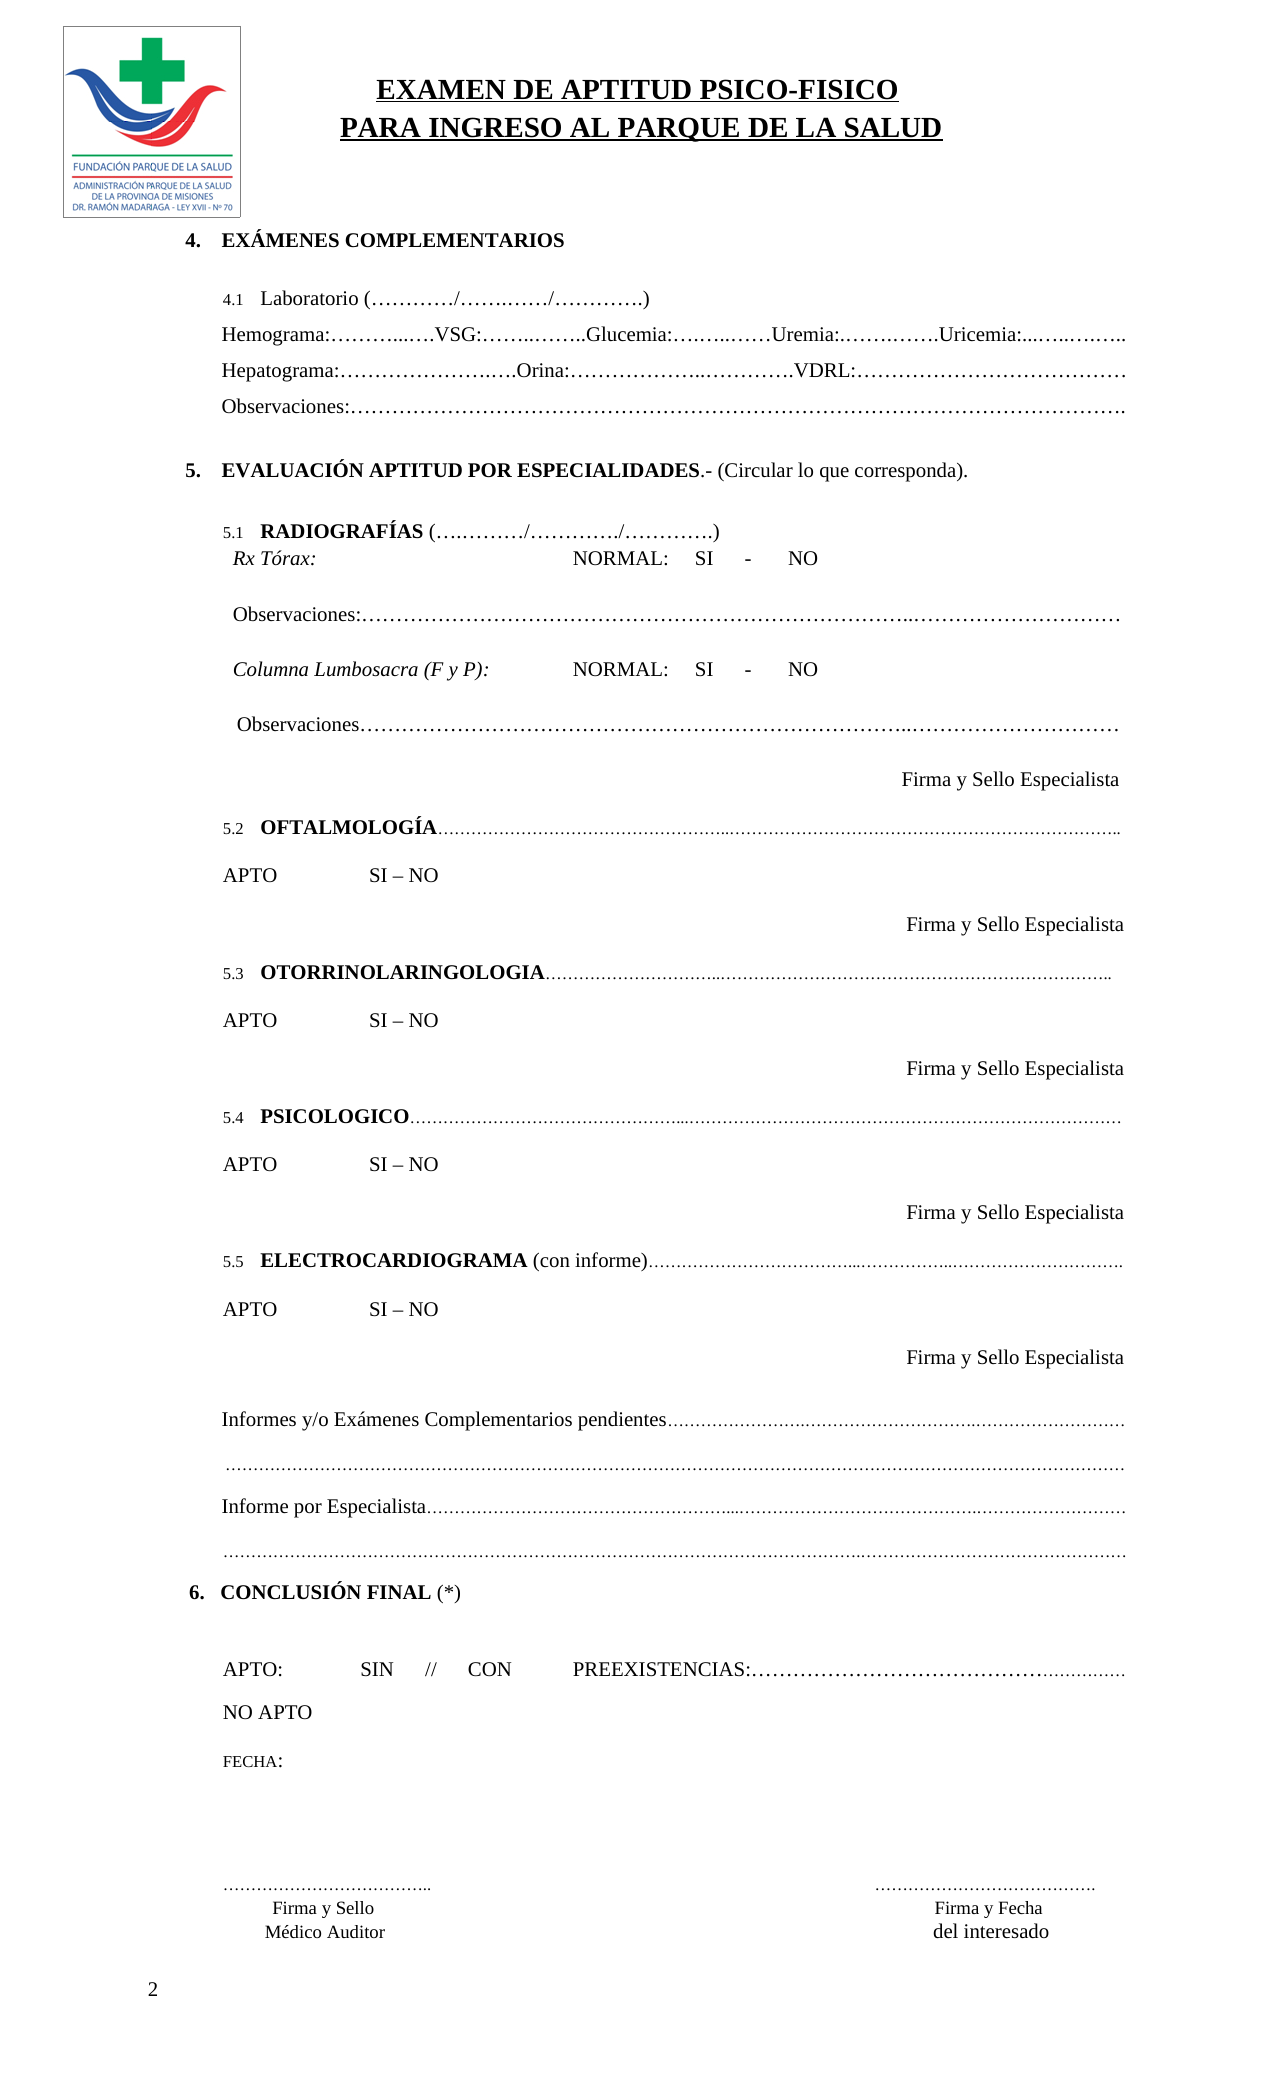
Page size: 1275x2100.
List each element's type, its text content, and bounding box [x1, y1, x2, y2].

text FECHA: [223, 1748, 1127, 1772]
text Firma y Sello Especialista [148, 767, 1127, 791]
text 6. CONCLUSIÓN FINAL (*) [189, 1580, 1127, 1604]
list ELECTROCARDIOGRAMA (con informe)………………………………...……………..…………………………. [223, 1248, 1127, 1272]
text Hepatograma:………………….….Orina:………………..………….VDRL:………………………………… [221, 358, 1127, 382]
list RADIOGRAFÍAS (….………/…………./………….) [223, 519, 1127, 543]
text …………………………………………………………………………………………………….………………………………………… [223, 1542, 1127, 1561]
text Rx Tórax: NORMAL: SI - NO [148, 546, 1127, 570]
text APTO SI – NO [223, 863, 1127, 887]
text NO APTO [223, 1700, 1127, 1724]
text Firma y Sello Especialista [223, 1200, 1127, 1224]
text Informe por Especialista………………………………………………...…………………………………….……………………… [221, 1493, 1127, 1518]
list OTORRINOLARINGOLOGIA…………………………..…………………………………………………………….. [223, 959, 1127, 984]
text Firma y Sello Especialista [223, 1344, 1127, 1369]
text ……………………………….. …………………………………. [223, 1875, 1127, 1894]
text Informes y/o Exámenes Complementarios pendientes…………………….………………………….……………………… [221, 1407, 1127, 1431]
text Firma y Sello Firma y Fecha [148, 1897, 1127, 1919]
text Observaciones……………………………………………………………………..………………………… [148, 712, 1127, 736]
text APTO: SIN // CON PREEXISTENCIAS:………………………………………………… [223, 1657, 1127, 1700]
text APTO SI – NO [223, 1008, 1127, 1032]
text APTO SI – NO [223, 1152, 1127, 1176]
list OFTALMOLOGÍA……………………………………………..…………………………………………………………….. [223, 815, 1127, 839]
picture [64, 27, 240, 217]
subtitle Médico Auditor del interesado [148, 1919, 1127, 1943]
list PSICOLOGICO…………………………………………...…………………………………………………………………… [223, 1104, 1127, 1128]
text Firma y Sello Especialista [223, 911, 1127, 936]
list EVALUACIÓN APTITUD POR ESPECIALIDADES.- (Circular lo que corresponda). [185, 457, 1127, 482]
text APTO SI – NO [223, 1296, 1127, 1321]
text Columna Lumbosacra (F y P): NORMAL: SI - NO [148, 657, 1127, 681]
text ……………………………………………………………………………………………………………………………………………… [223, 1455, 1127, 1474]
text Firma y Sello Especialista [223, 1056, 1127, 1080]
text Observaciones:…………………………………………………………………………………………………. [221, 394, 1127, 418]
text Observaciones:……………………………………………………………………..………………………… [148, 601, 1127, 626]
list Laboratorio (…………/…….……/………….) [223, 286, 1127, 310]
text Hemograma:………...….VSG:……..……..Glucemia:….…..……Uremia:.…….…….Uricemia:...…..….….. [221, 322, 1127, 346]
list EXÁMENES COMPLEMENTARIOS [185, 228, 1127, 252]
